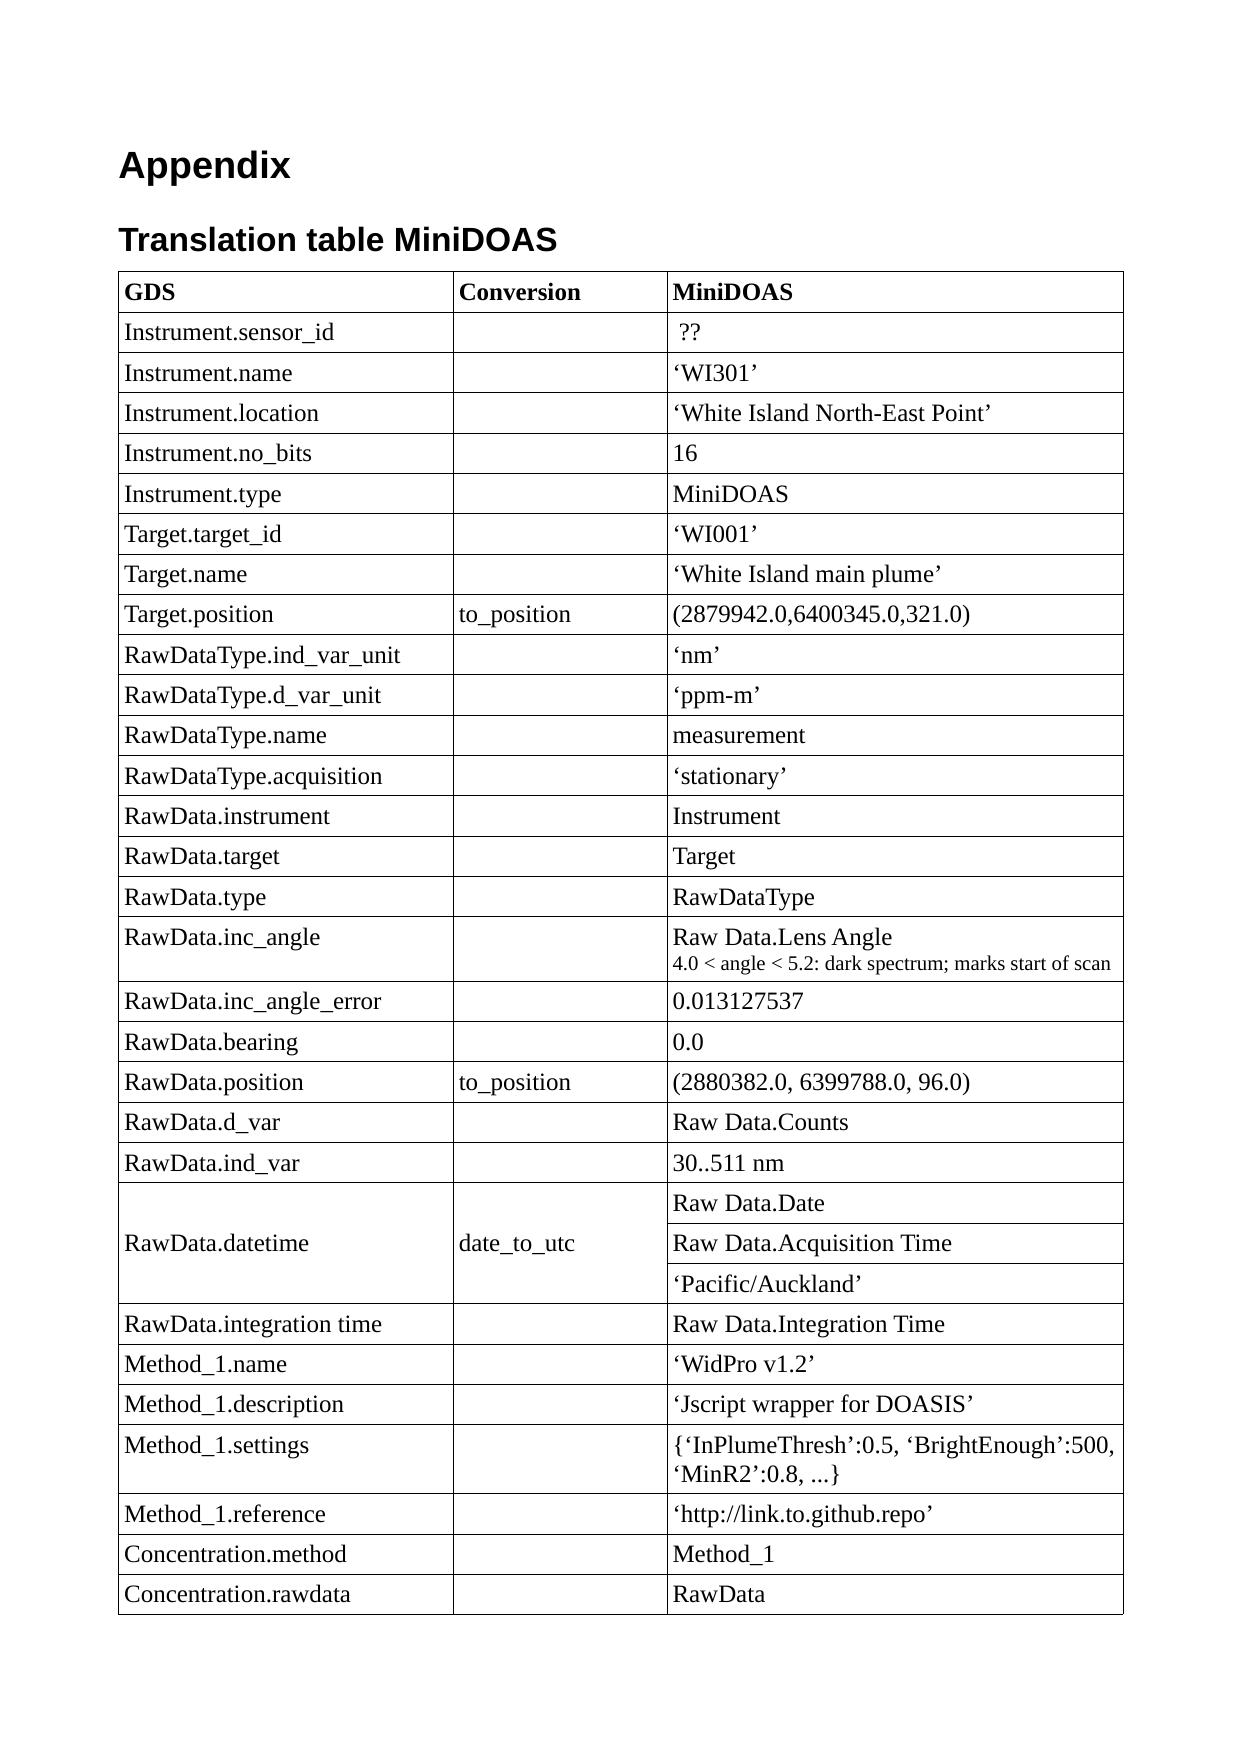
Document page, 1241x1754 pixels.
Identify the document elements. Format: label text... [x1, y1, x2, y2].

table_cell ‘http://link.to.github.repo’ [668, 1494, 1123, 1533]
table_cell Instrument [668, 796, 1123, 836]
table_cell {‘InPlumeThresh’:0.5, ‘BrightEnough’:500, ‘MinR2’:0.8, ...} [668, 1425, 1123, 1493]
table_cell ‘Jscript wrapper for DOASIS’ [668, 1385, 1123, 1424]
table_cell Raw Data.Acquisition Time [668, 1224, 1123, 1263]
table_cell [454, 555, 667, 594]
table_cell [454, 635, 667, 674]
table_cell Raw Data.Date [668, 1183, 1123, 1222]
table_header Conversion [454, 272, 667, 312]
table_cell ?? [668, 313, 1123, 352]
table_cell [454, 756, 667, 795]
table_cell [454, 917, 667, 981]
table_cell RawData.instrument [119, 796, 453, 836]
table_cell ‘WidPro v1.2’ [668, 1345, 1123, 1384]
table_cell [454, 1345, 667, 1384]
table_cell Target [668, 837, 1123, 876]
table_cell ‘ppm-m’ [668, 675, 1123, 715]
table_cell 16 [668, 434, 1123, 473]
table_cell Method_1 [668, 1535, 1123, 1574]
table_cell ‘WI001’ [668, 514, 1123, 553]
table_cell ‘stationary’ [668, 756, 1123, 795]
table_cell [454, 393, 667, 432]
table_cell [454, 837, 667, 876]
table_cell 0.013127537 [668, 982, 1123, 1021]
table_cell RawData.integration time [119, 1304, 453, 1343]
table_cell Concentration.rawdata [119, 1575, 453, 1614]
table_cell to_position [454, 595, 667, 634]
table_cell (2880382.0, 6399788.0, 96.0) [668, 1062, 1123, 1102]
table_cell RawData.datetime [119, 1183, 453, 1303]
table_cell [454, 474, 667, 513]
table_cell Method_1.description [119, 1385, 453, 1424]
table_cell [454, 1143, 667, 1182]
table_cell RawData.bearing [119, 1022, 453, 1061]
table_cell Method_1.name [119, 1345, 453, 1384]
subtitle Translation table MiniDOAS [118, 220, 1122, 259]
table_header MiniDOAS [668, 272, 1123, 312]
table_cell Target.position [119, 595, 453, 634]
table_cell Raw Data.Counts [668, 1103, 1123, 1142]
table_cell Method_1.reference [119, 1494, 453, 1533]
table_cell Target.name [119, 555, 453, 594]
table_cell [454, 716, 667, 755]
table_cell [454, 796, 667, 836]
table_cell RawDataType.name [119, 716, 453, 755]
table_cell [454, 1022, 667, 1061]
table_cell ‘nm’ [668, 635, 1123, 674]
table_cell 0.0 [668, 1022, 1123, 1061]
table_cell ‘Pacific/Auckland’ [668, 1264, 1123, 1303]
table_cell RawData.inc_angle [119, 917, 453, 981]
table_cell RawData.d_var [119, 1103, 453, 1142]
table_cell date_to_utc [454, 1183, 667, 1303]
table_cell RawDataType.ind_var_unit [119, 635, 453, 674]
table_cell Target.target_id [119, 514, 453, 553]
table_cell (2879942.0,6400345.0,321.0) [668, 595, 1123, 634]
table_cell Raw Data.Integration Time [668, 1304, 1123, 1343]
table_cell [454, 1304, 667, 1343]
table_cell [454, 1425, 667, 1493]
table_cell [454, 1575, 667, 1614]
table_cell [454, 877, 667, 916]
table_cell Raw Data.Lens Angle 4.0 < angle < 5.2: dark spectrum; marks start of scan [668, 917, 1123, 981]
table_cell Concentration.method [119, 1535, 453, 1574]
table_cell RawDataType.acquisition [119, 756, 453, 795]
table_cell [454, 675, 667, 715]
table_cell RawData.target [119, 837, 453, 876]
table_cell RawData [668, 1575, 1123, 1614]
table_cell [454, 1385, 667, 1424]
table_header GDS [119, 272, 453, 312]
table_cell 30..511 nm [668, 1143, 1123, 1182]
table_cell RawData.ind_var [119, 1143, 453, 1182]
table_cell RawData.position [119, 1062, 453, 1102]
table_cell RawData.type [119, 877, 453, 916]
table_cell [454, 353, 667, 392]
table_cell Instrument.type [119, 474, 453, 513]
table_cell [454, 514, 667, 553]
table_cell Instrument.no_bits [119, 434, 453, 473]
table_cell ‘WI301’ [668, 353, 1123, 392]
table_cell Instrument.sensor_id [119, 313, 453, 352]
table_cell ‘White Island North-East Point’ [668, 393, 1123, 432]
table_cell [454, 1535, 667, 1574]
subtitle Appendix [118, 143, 1122, 187]
table_cell [454, 982, 667, 1021]
table_cell MiniDOAS [668, 474, 1123, 513]
table_cell RawData.inc_angle_error [119, 982, 453, 1021]
table_cell [454, 1103, 667, 1142]
table_cell Method_1.settings [119, 1425, 453, 1493]
table_cell [454, 434, 667, 473]
table_cell [454, 313, 667, 352]
table_cell Instrument.name [119, 353, 453, 392]
table_cell ‘White Island main plume’ [668, 555, 1123, 594]
table_cell [454, 1494, 667, 1533]
table_cell RawDataType.d_var_unit [119, 675, 453, 715]
table_cell to_position [454, 1062, 667, 1102]
table_cell RawDataType [668, 877, 1123, 916]
table_cell Instrument.location [119, 393, 453, 432]
table_cell measurement [668, 716, 1123, 755]
